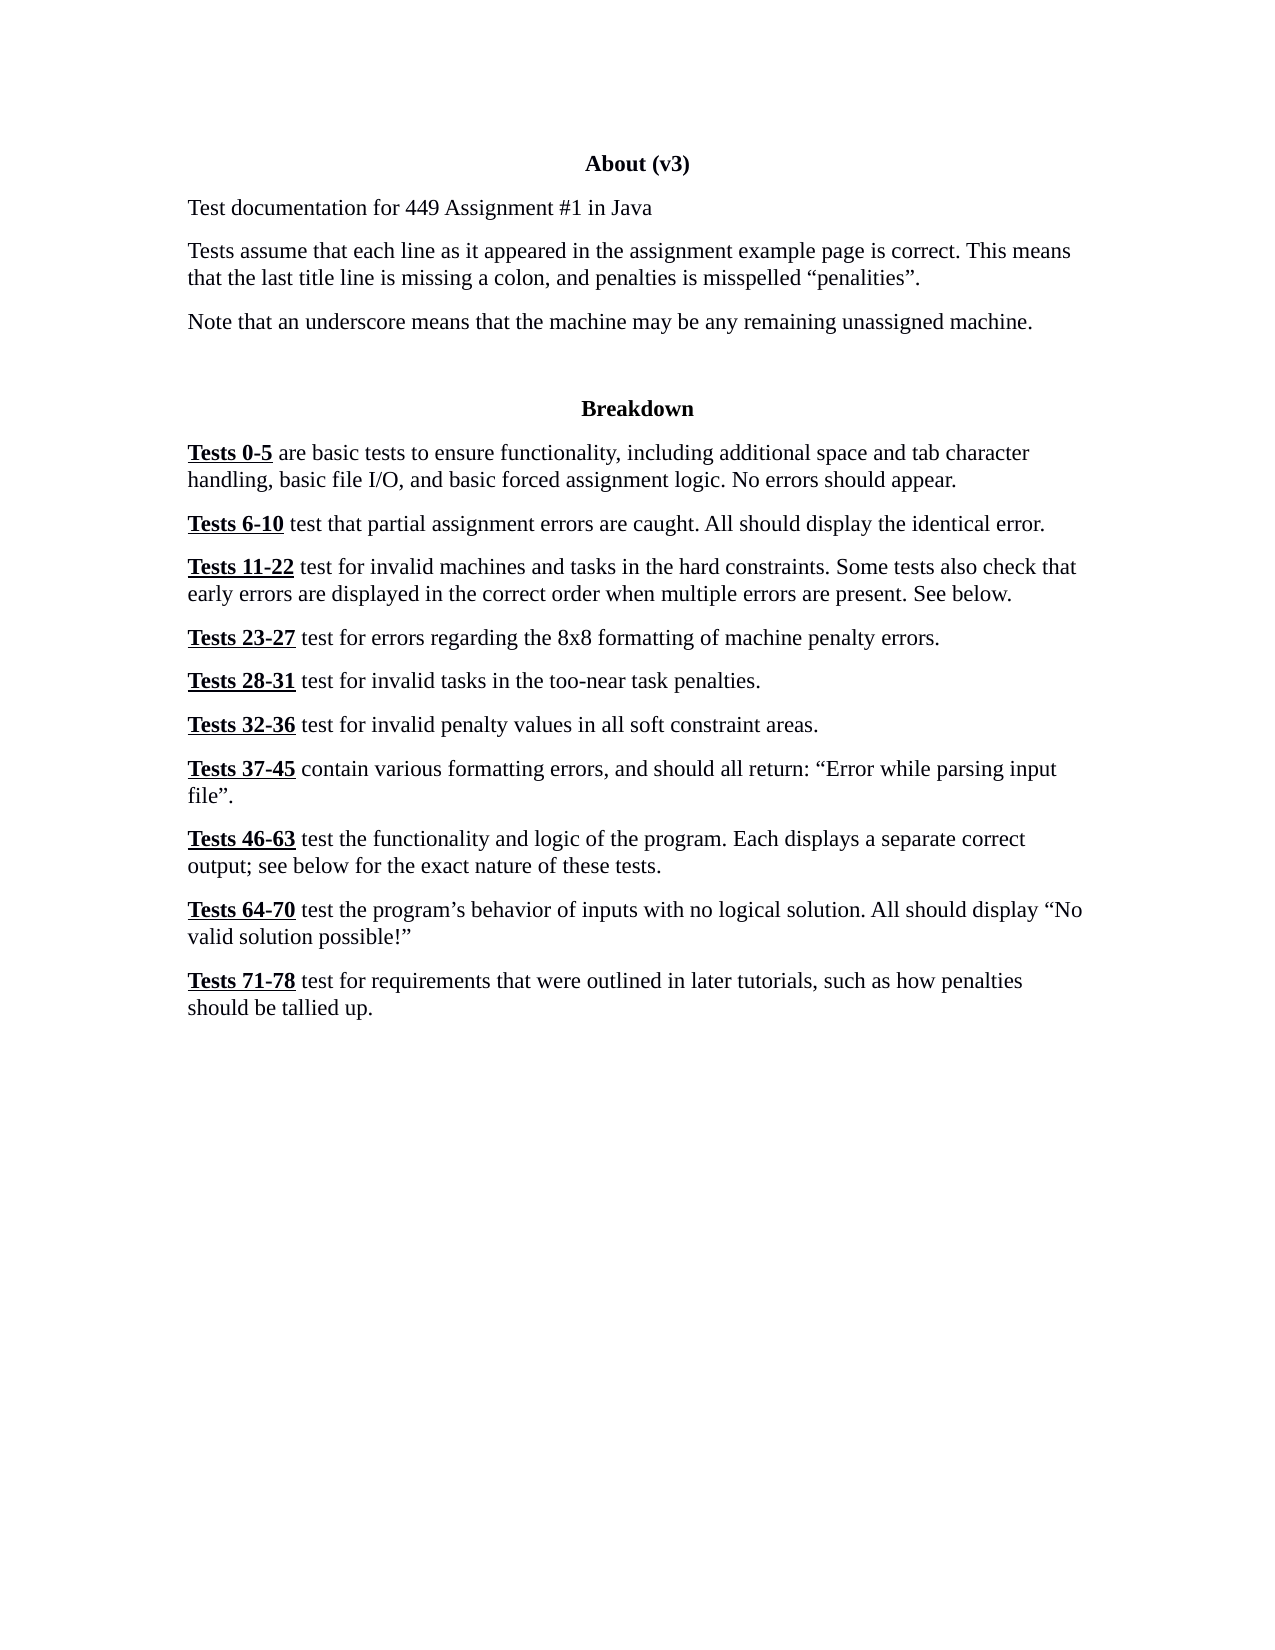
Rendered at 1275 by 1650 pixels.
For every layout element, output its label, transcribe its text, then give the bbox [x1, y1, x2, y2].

text Tests assume that each line as it appeared in the assignment example page is correct. This means that the last title line is missing a colon, and penalties is misspelled “penalities”. [187, 237, 1087, 291]
text Note that an underscore means that the machine may be any remaining unassigned machine. [187, 308, 1087, 335]
text Tests 71-78 test for requirements that were outlined in later tutorials, such as how penalties should be tallied up. [187, 967, 1087, 1021]
text Tests 46-63 test the functionality and logic of the program. Each displays a separate correct output; see below for the exact nature of these tests. [187, 825, 1087, 879]
text Test documentation for 449 Assignment #1 in Java [187, 194, 1087, 221]
text Tests 23-27 test for errors regarding the 8x8 formatting of machine penalty errors. [187, 624, 1087, 651]
text Breakdown [187, 395, 1087, 422]
text Tests 11-22 test for invalid machines and tasks in the hard constraints. Some tests also check that early errors are displayed in the correct order when multiple errors are present. See below. [187, 553, 1087, 607]
text Tests 28-31 test for invalid tasks in the too-near task penalties. [187, 667, 1087, 694]
text Tests 0-5 are basic tests to ensure functionality, including additional space and tab character handling, basic file I/O, and basic forced assignment logic. No errors should appear. [187, 439, 1087, 493]
text About (v3) [187, 150, 1087, 177]
text Tests 32-36 test for invalid penalty values in all soft constraint areas. [187, 711, 1087, 738]
text Tests 64-70 test the program’s behavior of inputs with no logical solution. All should display “No valid solution possible!” [187, 896, 1087, 950]
text Tests 37-45 contain various formatting errors, and should all return: “Error while parsing input file”. [187, 755, 1087, 809]
text Tests 6-10 test that partial assignment errors are caught. All should display the identical error. [187, 509, 1087, 536]
